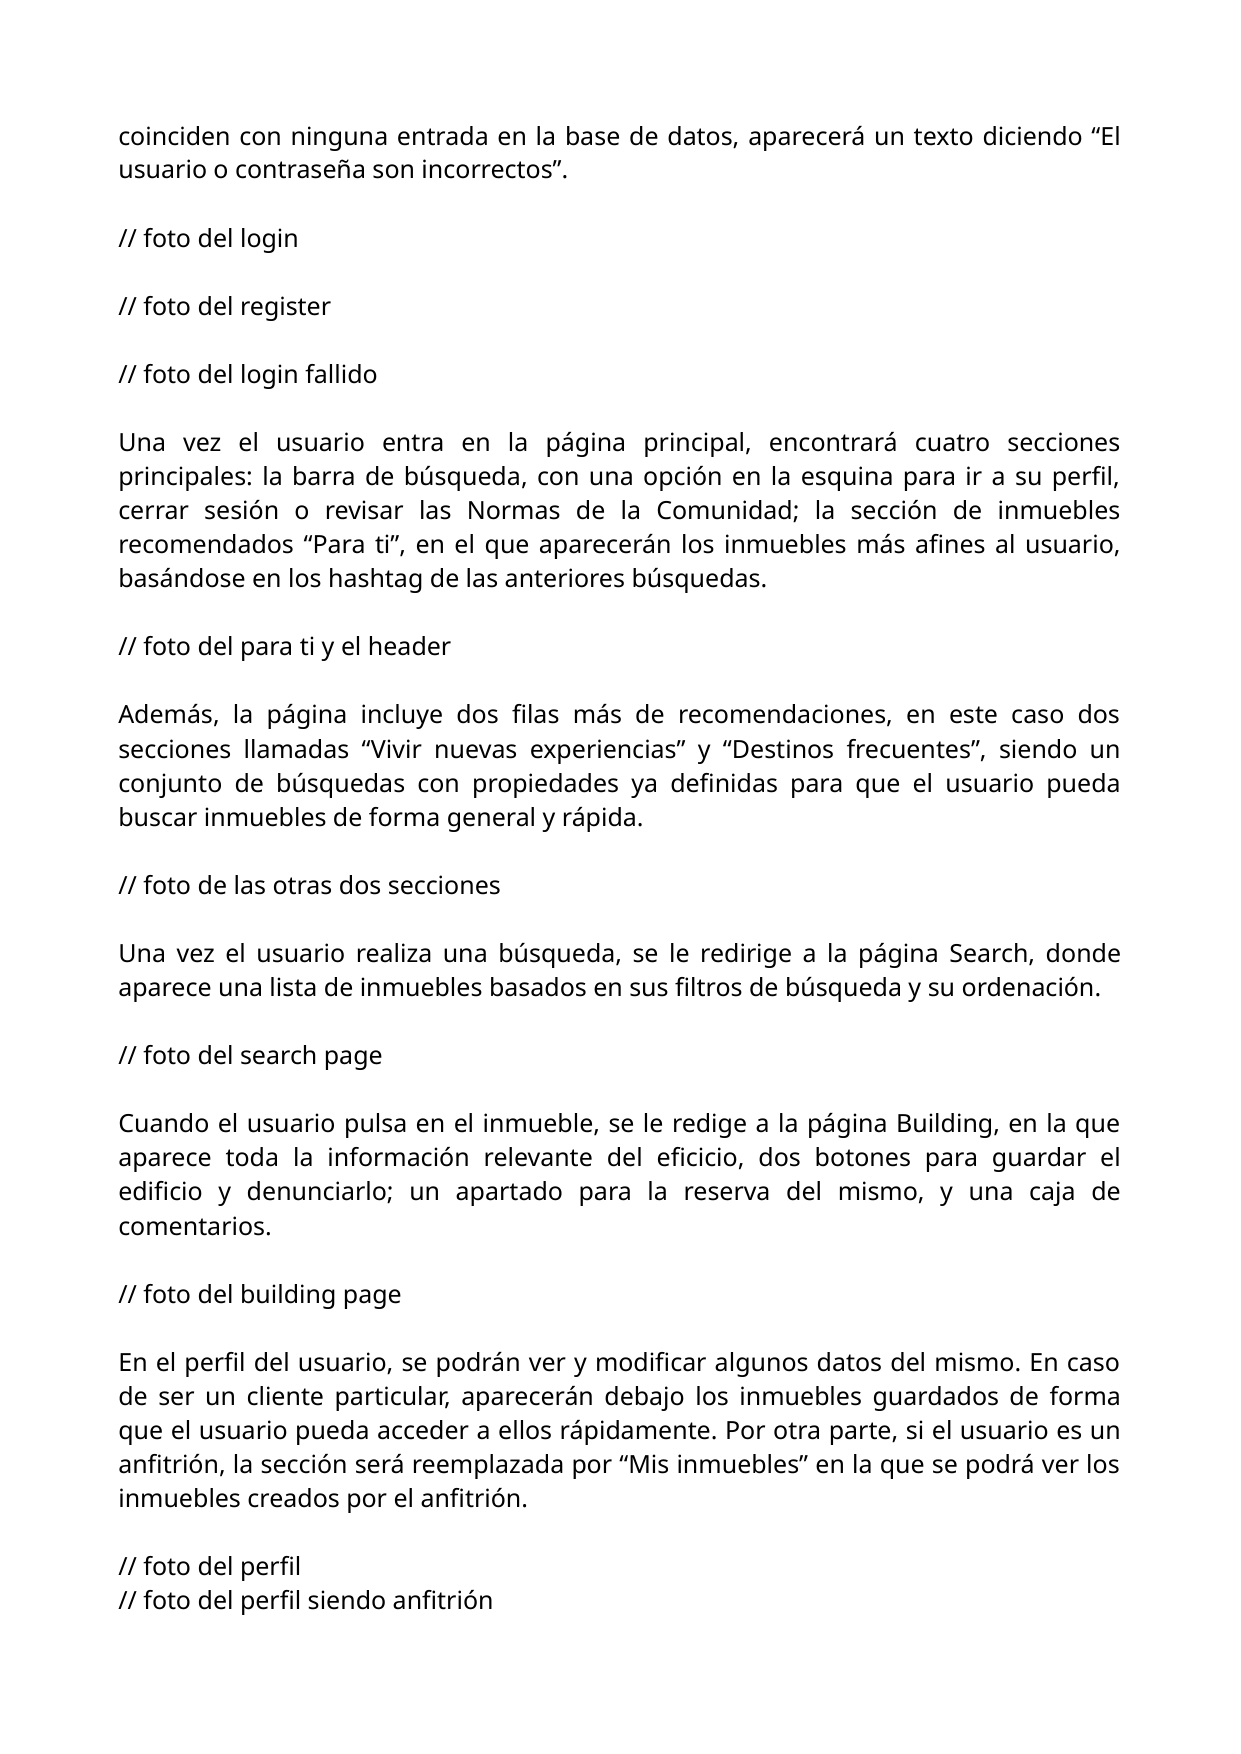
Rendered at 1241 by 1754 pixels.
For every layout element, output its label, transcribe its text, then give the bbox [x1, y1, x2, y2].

text Además, la página incluye dos filas más de recomendaciones, en este caso dos secciones llamadas “Vivir nuevas experiencias” y “Destinos frecuentes”, siendo un conjunto de búsquedas con propiedades ya definidas para que el usuario pueda buscar inmuebles de forma general y rápida. [118, 697, 1122, 833]
text Una vez el usuario realiza una búsqueda, se le redirige a la página Search, donde aparece una lista de inmuebles basados en sus filtros de búsqueda y su ordenación. [118, 936, 1122, 1004]
text // foto del search page [118, 1038, 1122, 1072]
text // foto del register [118, 288, 1122, 322]
text Cuando el usuario pulsa en el inmueble, se le redige a la página Building, en la que aparece toda la información relevante del eficicio, dos botones para guardar el edificio y denunciarlo; un apartado para la reserva del mismo, y una caja de comentarios. [118, 1106, 1122, 1242]
text // foto del login fallido [118, 357, 1122, 391]
text // foto del login [118, 220, 1122, 254]
text En el perfil del usuario, se podrán ver y modificar algunos datos del mismo. En caso de ser un cliente particular, aparecerán debajo los inmuebles guardados de forma que el usuario pueda acceder a ellos rápidamente. Por otra parte, si el usuario es un anfitrión, la sección será reemplazada por “Mis inmuebles” en la que se podrá ver los inmuebles creados por el anfitrión. [118, 1344, 1122, 1515]
text // foto de las otras dos secciones [118, 867, 1122, 902]
text // foto del perfil [118, 1549, 1122, 1583]
text // foto del building page [118, 1276, 1122, 1310]
text coinciden con ninguna entrada en la base de datos, aparecerá un texto diciendo “El usuario o contraseña son incorrectos”. [118, 118, 1122, 186]
text Una vez el usuario entra en la página principal, encontrará cuatro secciones principales: la barra de búsqueda, con una opción en la esquina para ir a su perfil, cerrar sesión o revisar las Normas de la Comunidad; la sección de inmuebles recomendados “Para ti”, en el que aparecerán los inmuebles más afines al usuario, basándose en los hashtag de las anteriores búsquedas. [118, 425, 1122, 595]
text // foto del para ti y el header [118, 629, 1122, 663]
text // foto del perfil siendo anfitrión [118, 1583, 1122, 1617]
